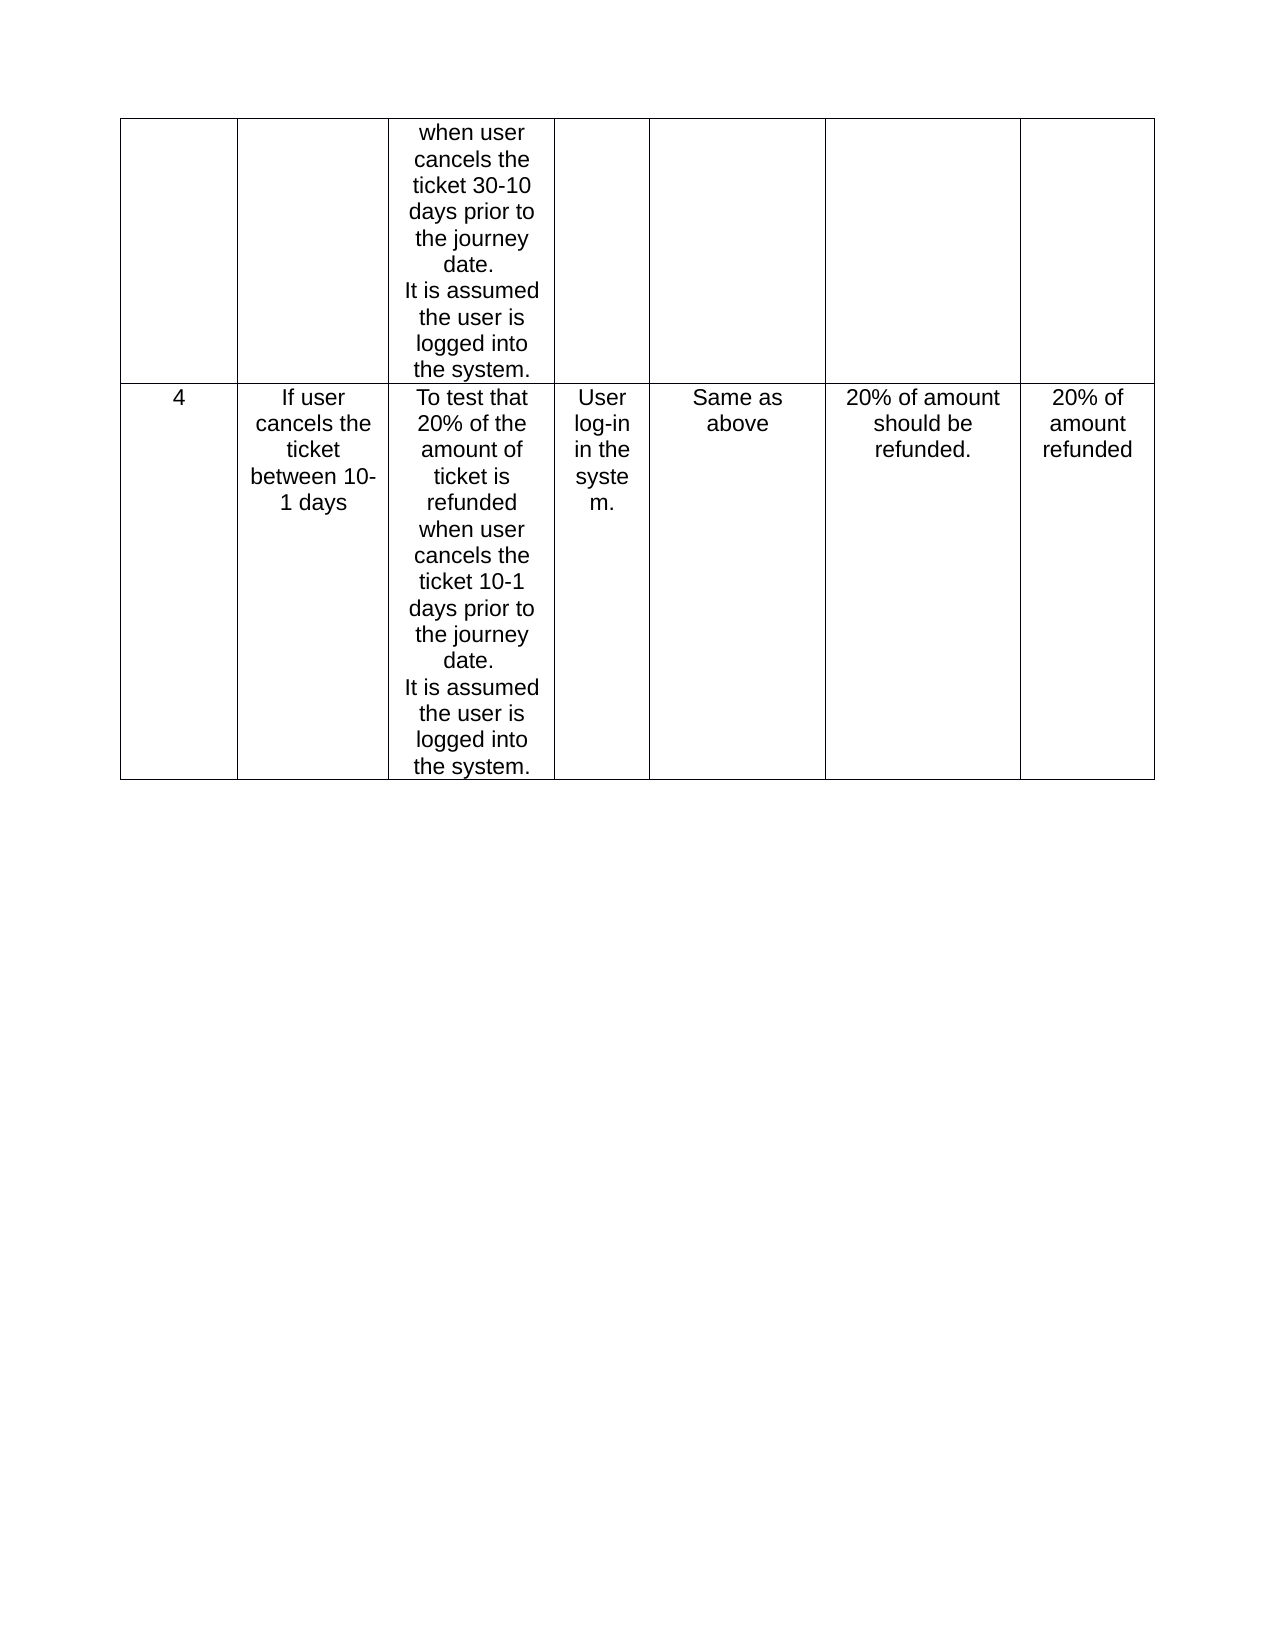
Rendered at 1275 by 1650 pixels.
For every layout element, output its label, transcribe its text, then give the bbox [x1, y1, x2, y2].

table_cell To test that 20% of the amount of ticket is refunded when user cancels the ticket 10-1 days prior to the journey date. It is assumed the user is logged into the system. [389, 384, 554, 779]
table_cell when user cancels the ticket 30-10 days prior to the journey date. It is assumed the user is logged into the system. [389, 119, 554, 383]
table_cell If user cancels the ticket between 10-1 days [238, 384, 388, 779]
table_cell Same as above [650, 384, 825, 779]
table_cell [650, 119, 825, 383]
table_cell [826, 119, 1020, 383]
table_cell 4 [121, 384, 237, 779]
table_cell 20% of amount should be refunded. [826, 384, 1020, 779]
table_cell 20% of amount refunded [1021, 384, 1154, 779]
table_cell [555, 119, 649, 383]
table_cell User log-in in the system. [555, 384, 649, 779]
table_cell [238, 119, 388, 383]
table_cell [121, 119, 237, 383]
table_cell [1021, 119, 1154, 383]
